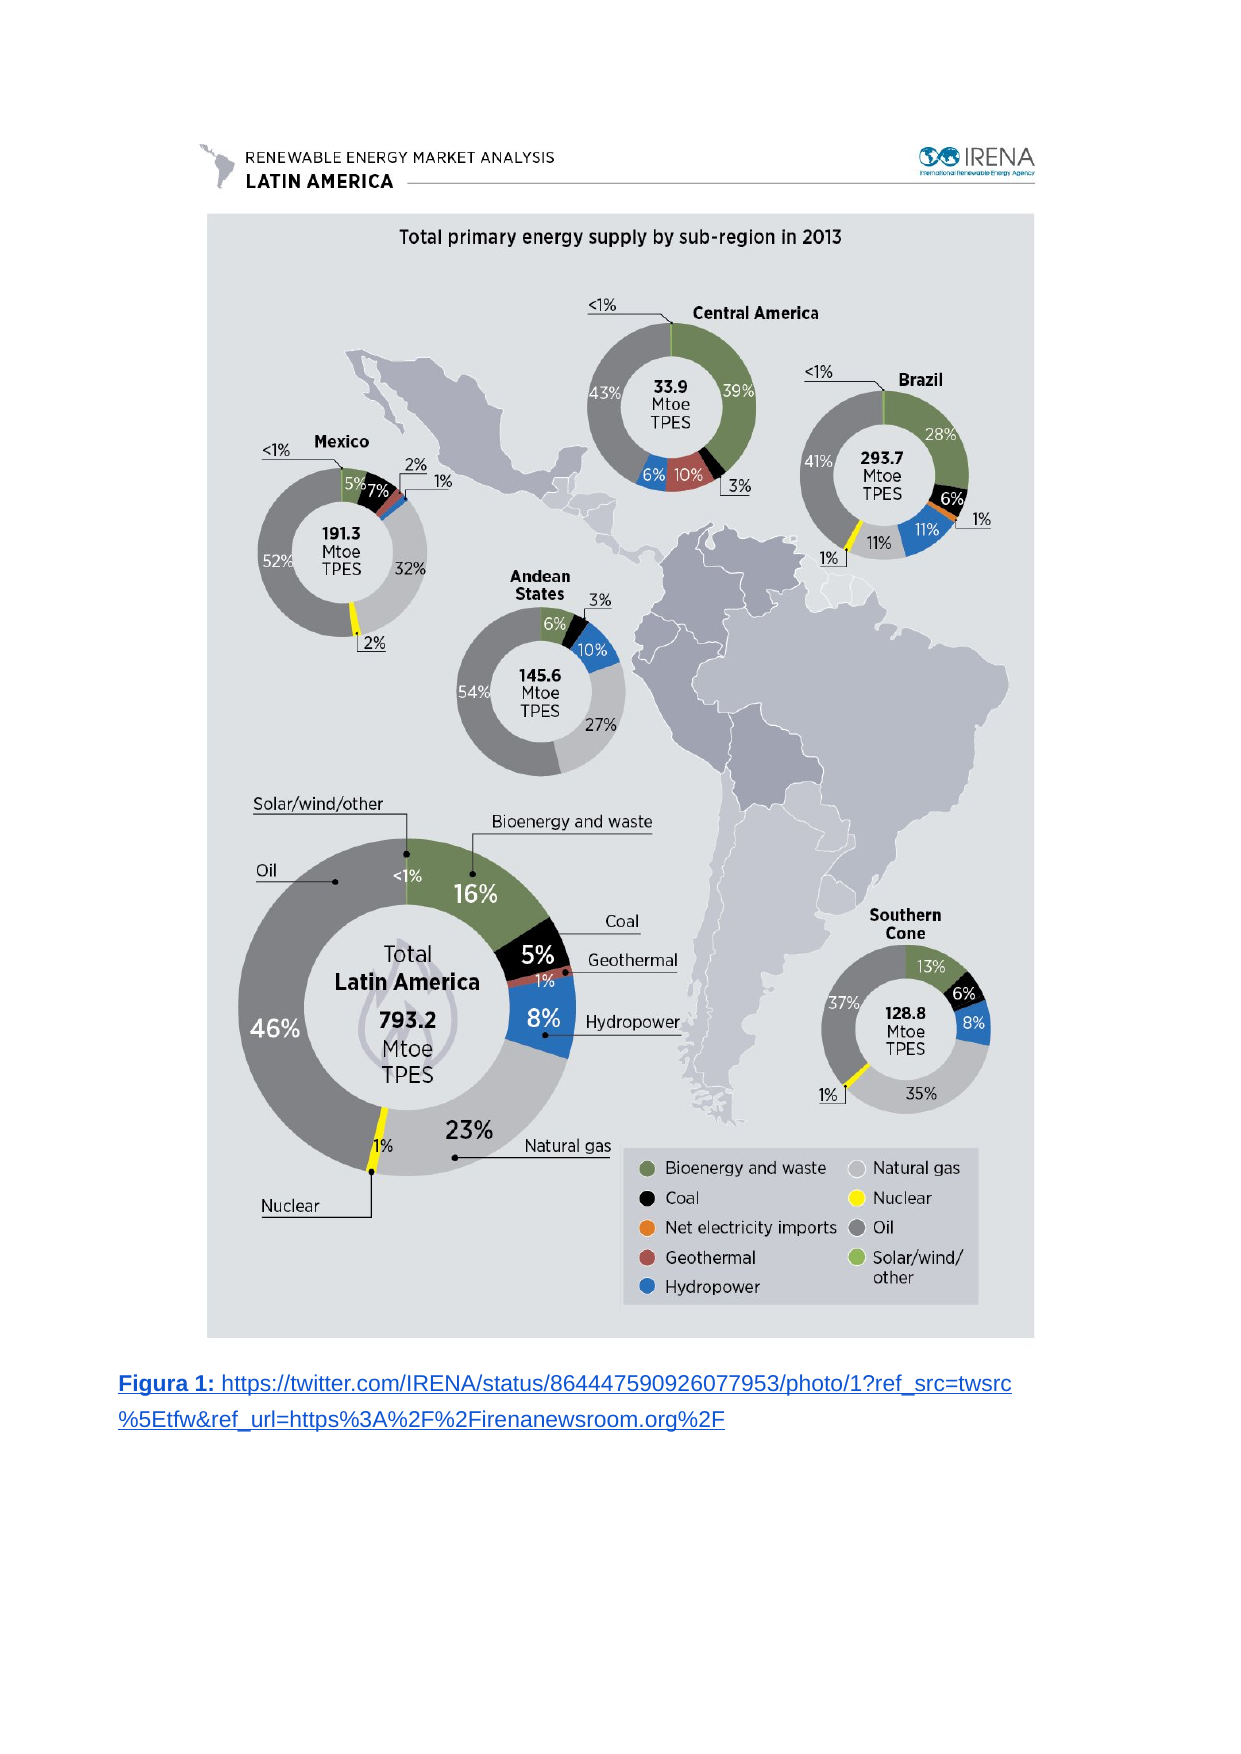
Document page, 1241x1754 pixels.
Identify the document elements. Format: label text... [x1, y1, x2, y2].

picture [184, 118, 1056, 1360]
text Figura 1: https://twitter.com/IRENA/status/864447590926077953/photo/1?ref_src=twsrc%5Etfw&ref_url=https%3A%2F%2Firenanewsroom.org%2F [118, 118, 1122, 1432]
